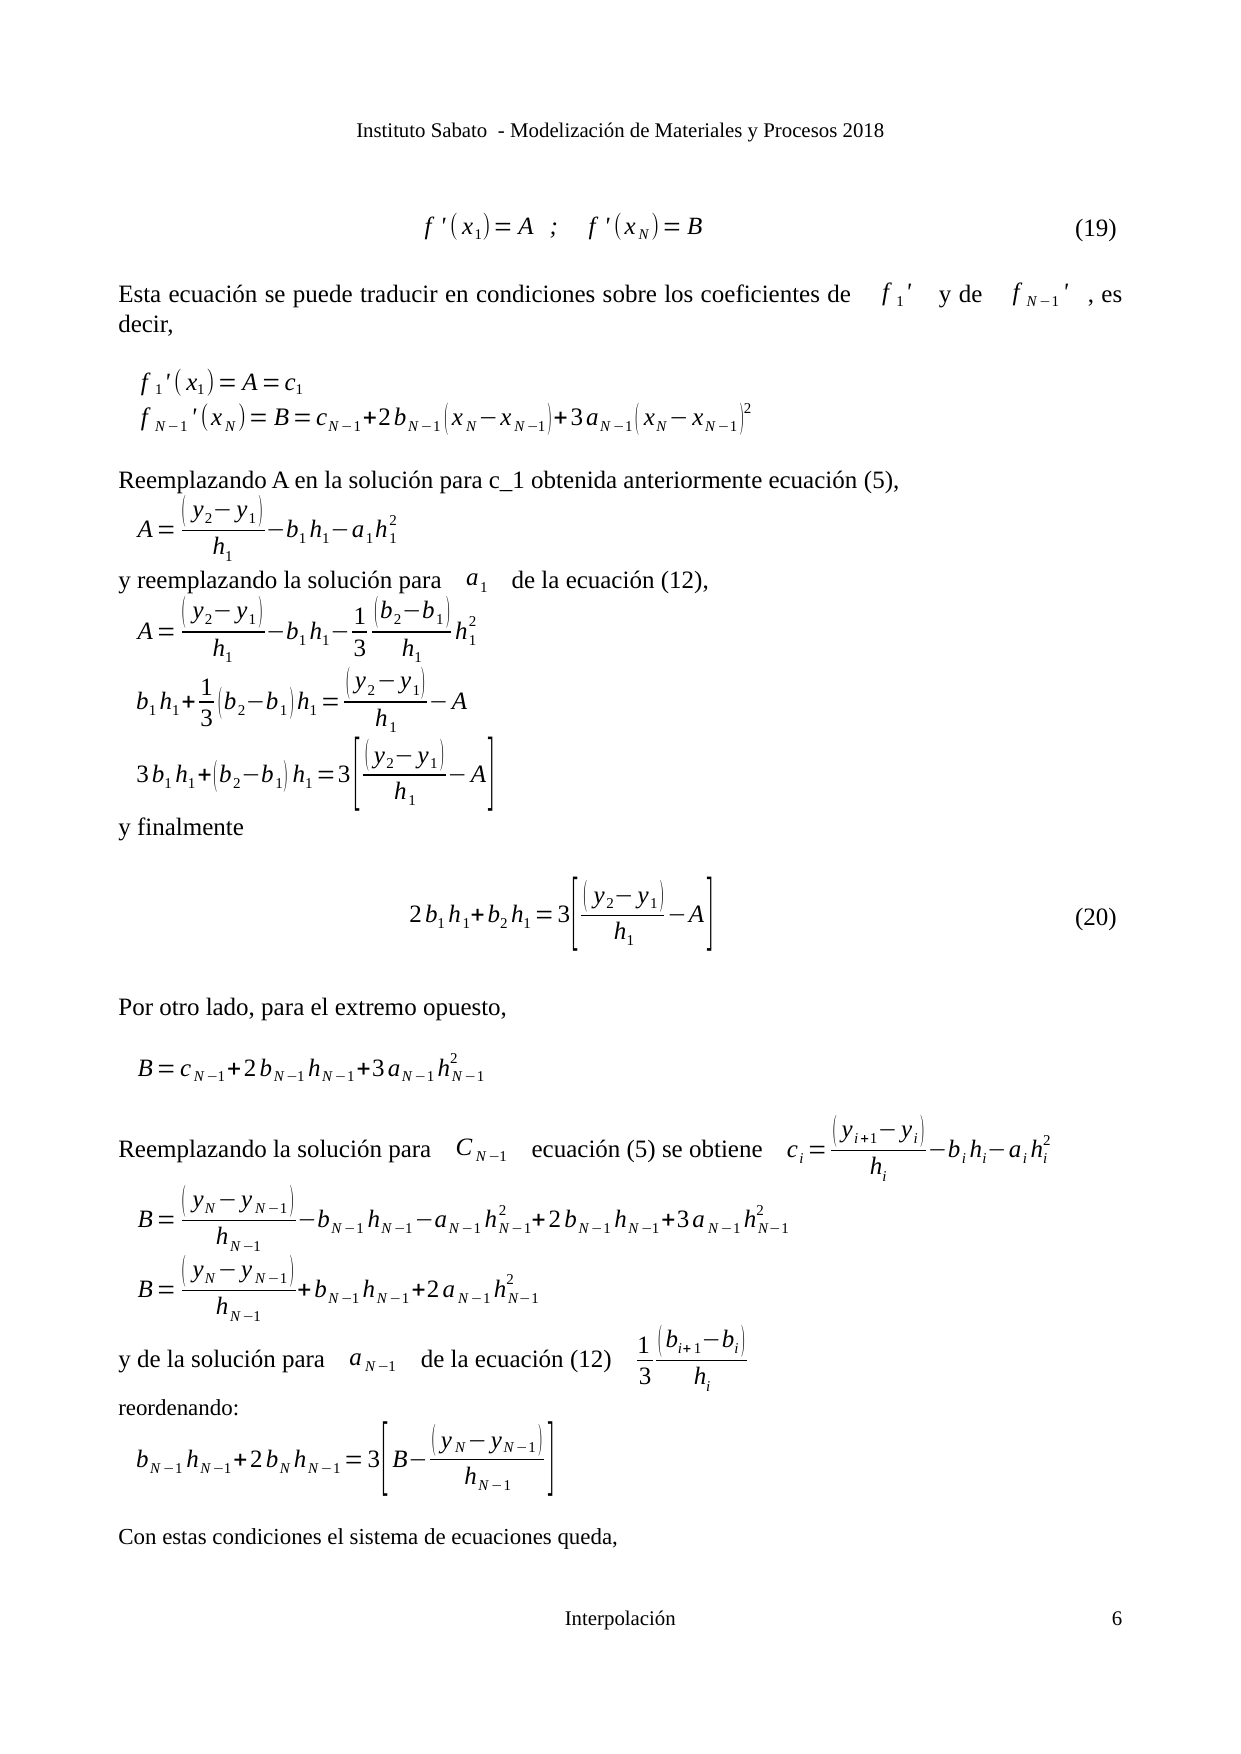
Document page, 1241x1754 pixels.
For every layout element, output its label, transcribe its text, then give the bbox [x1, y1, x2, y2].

text Por otro lado, para el extremo opuesto, [118, 992, 1122, 1021]
text Esta ecuación se puede traducir en condiciones sobre los coeficientes de y de , es decir, [118, 278, 1122, 338]
text reordenando: [118, 1394, 1122, 1420]
table_header [118, 206, 1010, 249]
table_header [118, 870, 1010, 964]
table_header (20) [1010, 870, 1122, 964]
text Reemplazando la solución para ecuación (5) se obtiene [118, 1114, 1122, 1184]
text y de la solución para de la ecuación (12) [118, 1324, 1122, 1394]
text Con estas condiciones el sistema de ecuaciones queda, [118, 1523, 1122, 1550]
text y finalmente [118, 812, 1122, 841]
table_header (19) [1010, 206, 1122, 249]
text Reemplazando A en la solución para c_1 obtenida anteriormente ecuación (5), [118, 465, 1122, 494]
text y reemplazando la solución para de la ecuación (12), [118, 564, 1122, 595]
